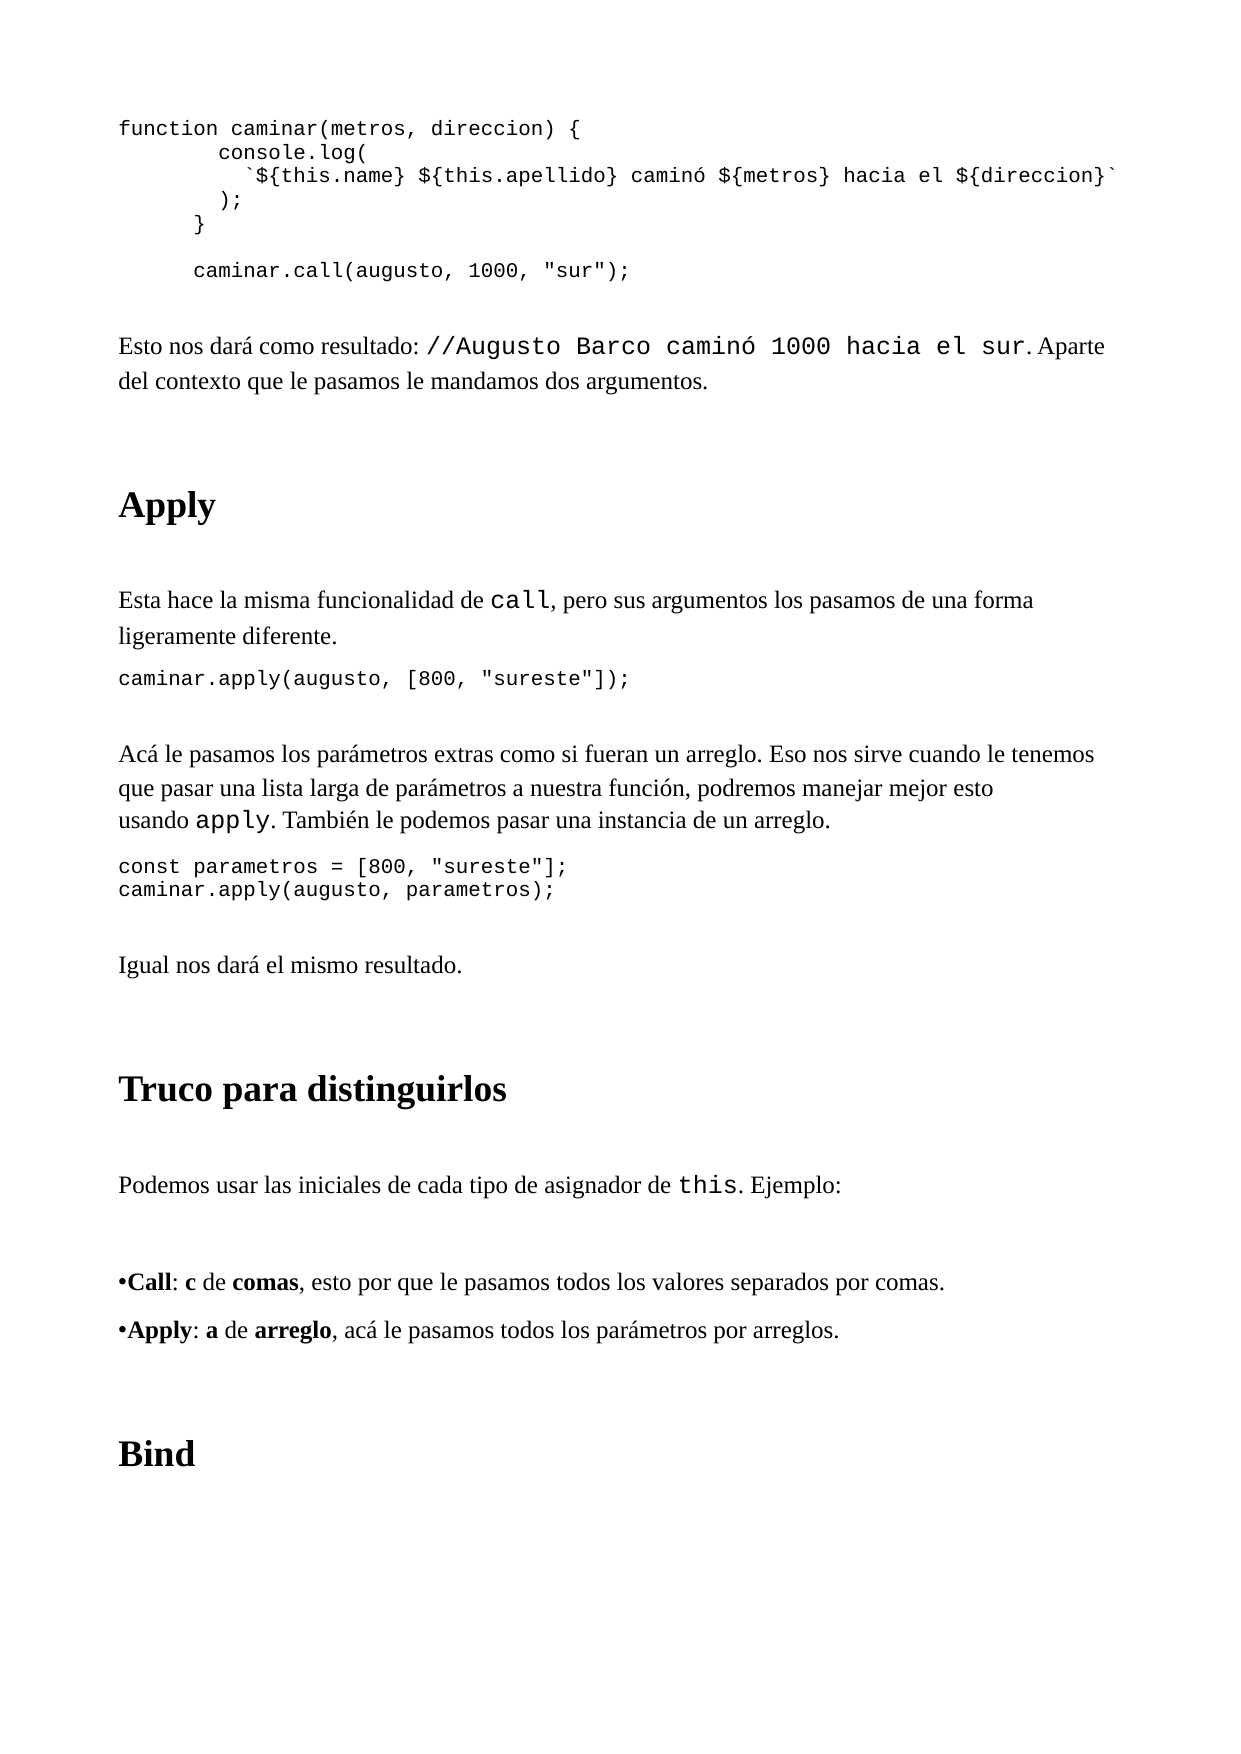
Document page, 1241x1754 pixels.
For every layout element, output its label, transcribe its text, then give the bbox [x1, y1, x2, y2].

text ‌ [118, 284, 1122, 312]
text console.log( [118, 142, 1122, 165]
text ‌ [118, 1487, 1122, 1515]
text Esto nos dará como resultado: //Augusto Barco caminó 1000 hacia el sur. Aparte del contexto que le pasamos le mandamos dos argumentos. [118, 331, 1122, 395]
text Esta hace la misma funcionalidad de call, pero sus argumentos los pasamos de una forma ligeramente diferente. [118, 586, 1122, 649]
list Call: c de comas, esto por que le pasamos todos los valores separados por comas. [118, 1267, 1122, 1296]
text const parametros = [800, "sureste"]; [118, 856, 1122, 879]
text ‌ [118, 538, 1122, 567]
text ‌ [118, 1220, 1122, 1248]
text ‌ [118, 998, 1122, 1027]
text function caminar(metros, direccion) { [118, 118, 1122, 142]
text Acá le pasamos los parámetros extras como si fueran un arreglo. Eso nos sirve cuando le tenemos que pasar una lista larga de parámetros a nuestra función, podremos manejar mejor esto usando apply. También le podemos pasar una instancia de un arreglo. [118, 739, 1122, 836]
text caminar.apply(augusto, [800, "sureste"]); [118, 668, 1122, 692]
text ‌ [118, 414, 1122, 443]
text } [118, 213, 1122, 236]
text ); [118, 189, 1122, 213]
text ‌ [118, 903, 1122, 932]
text Podemos usar las iniciales de cada tipo de asignador de this. Ejemplo: [118, 1170, 1122, 1201]
subtitle Truco para distinguirlos [118, 1067, 1122, 1110]
subtitle Bind [118, 1431, 1122, 1474]
text `${this.name} ${this.apellido} caminó ${metros} hacia el ${direccion}` [118, 165, 1122, 189]
text caminar.call(augusto, 1000, "sur"); [118, 260, 1122, 284]
subtitle Apply [118, 482, 1122, 526]
text Igual nos dará el mismo resultado. [118, 951, 1122, 979]
list Apply: a de arreglo, acá le pasamos todos los parámetros por arreglos. [118, 1315, 1122, 1344]
text ‌ [118, 692, 1122, 721]
text ‌ [118, 1122, 1122, 1151]
text ‌ [118, 1363, 1122, 1391]
text caminar.apply(augusto, parametros); [118, 879, 1122, 903]
